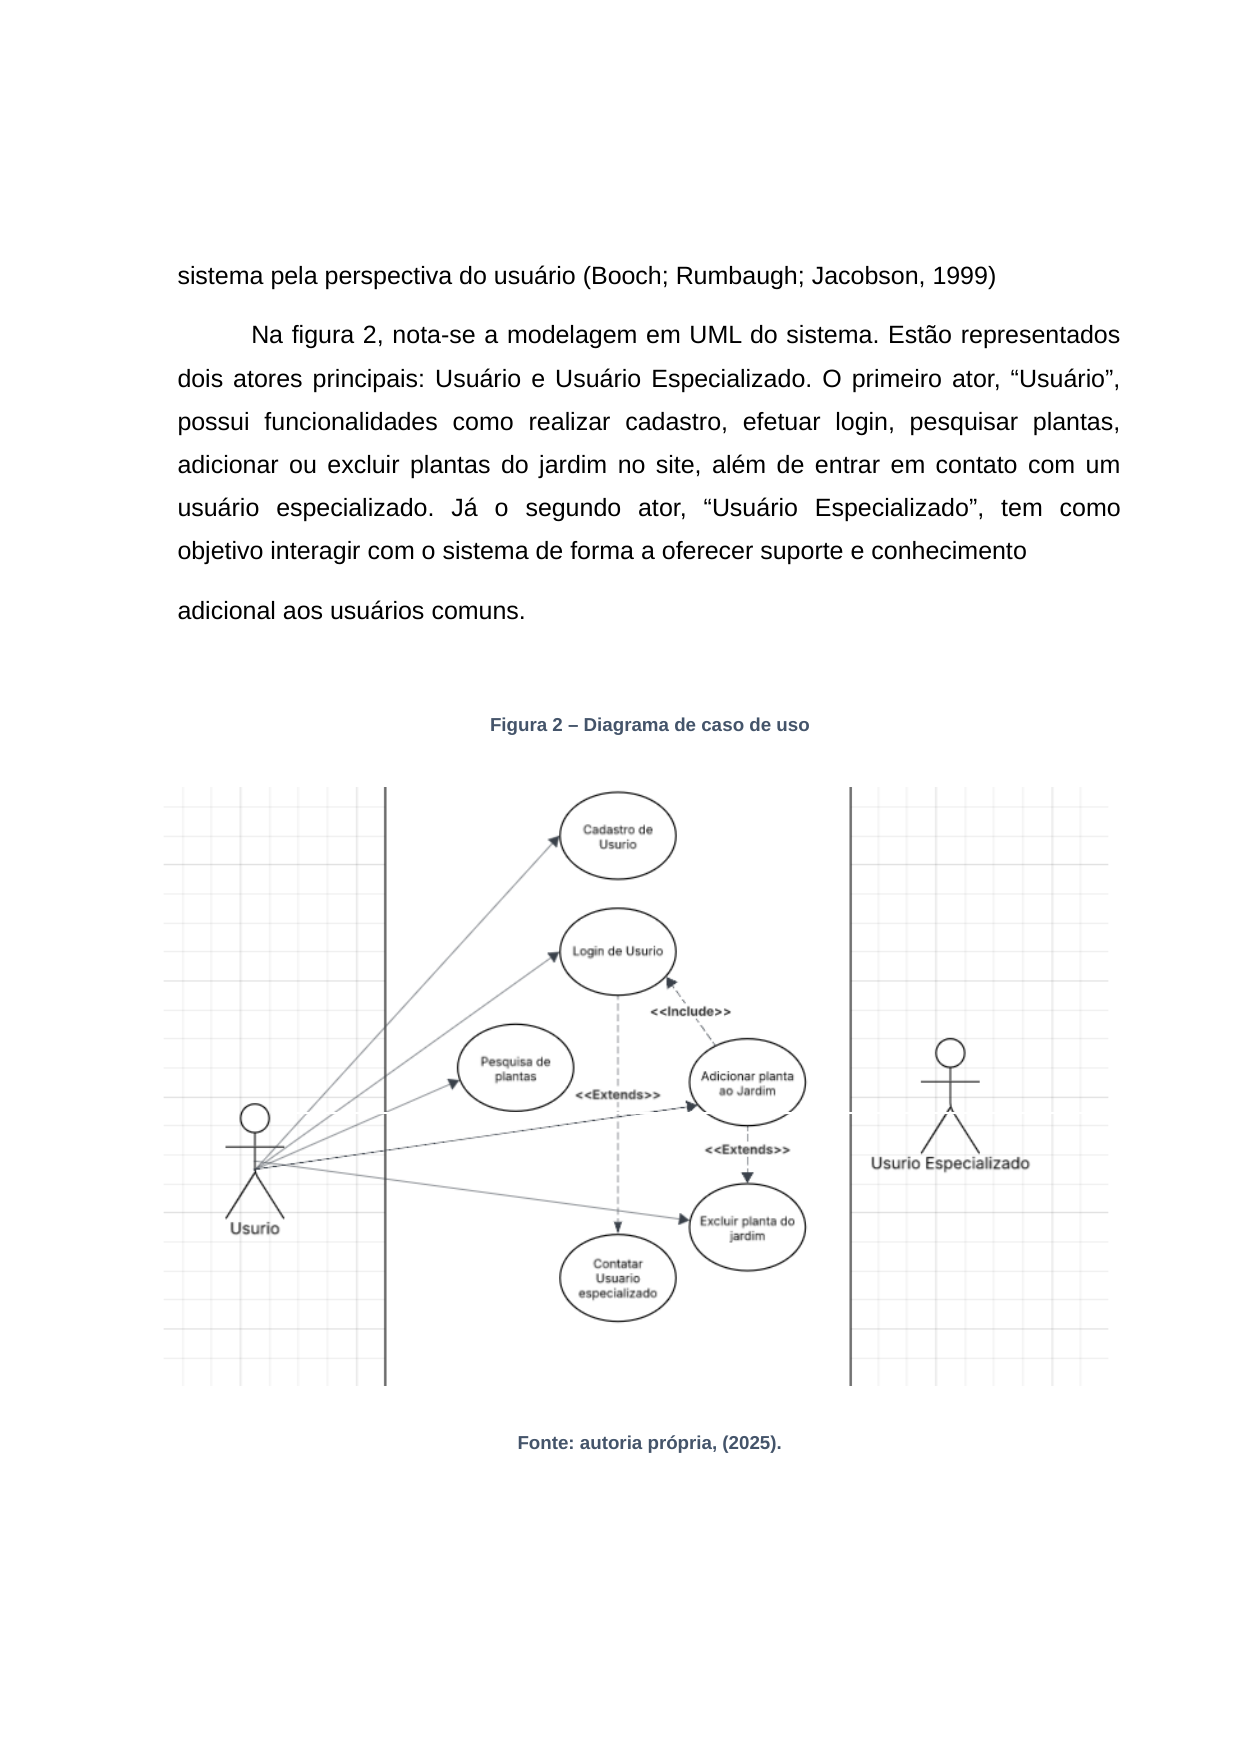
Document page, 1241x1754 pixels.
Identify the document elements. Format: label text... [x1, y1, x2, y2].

picture [163, 787, 1109, 1386]
text Fonte: autoria própria, (2025). [177, 1432, 1122, 1453]
text adicional aos usuários comuns. [177, 596, 1122, 624]
text Na figura 2, nota-se a modelagem em UML do sistema. Estão representados dois atores principais: Usuário e Usuário Especializado. O primeiro ator, “Usuário”, possui funcionalidades como realizar cadastro, efetuar login, pesquisar plantas, adicionar ou excluir plantas do jardim no site, além de entrar em contato com um usuário especializado. Já o segundo ator, “Usuário Especializado”, tem como objetivo interagir com o sistema de forma a oferecer suporte e conhecimento [177, 320, 1122, 565]
text sistema pela perspectiva do usuário (Booch; Rumbaugh; Jacobson, 1999) [177, 261, 1122, 289]
text Figura 2 – Diagrama de caso de uso [177, 714, 1122, 736]
